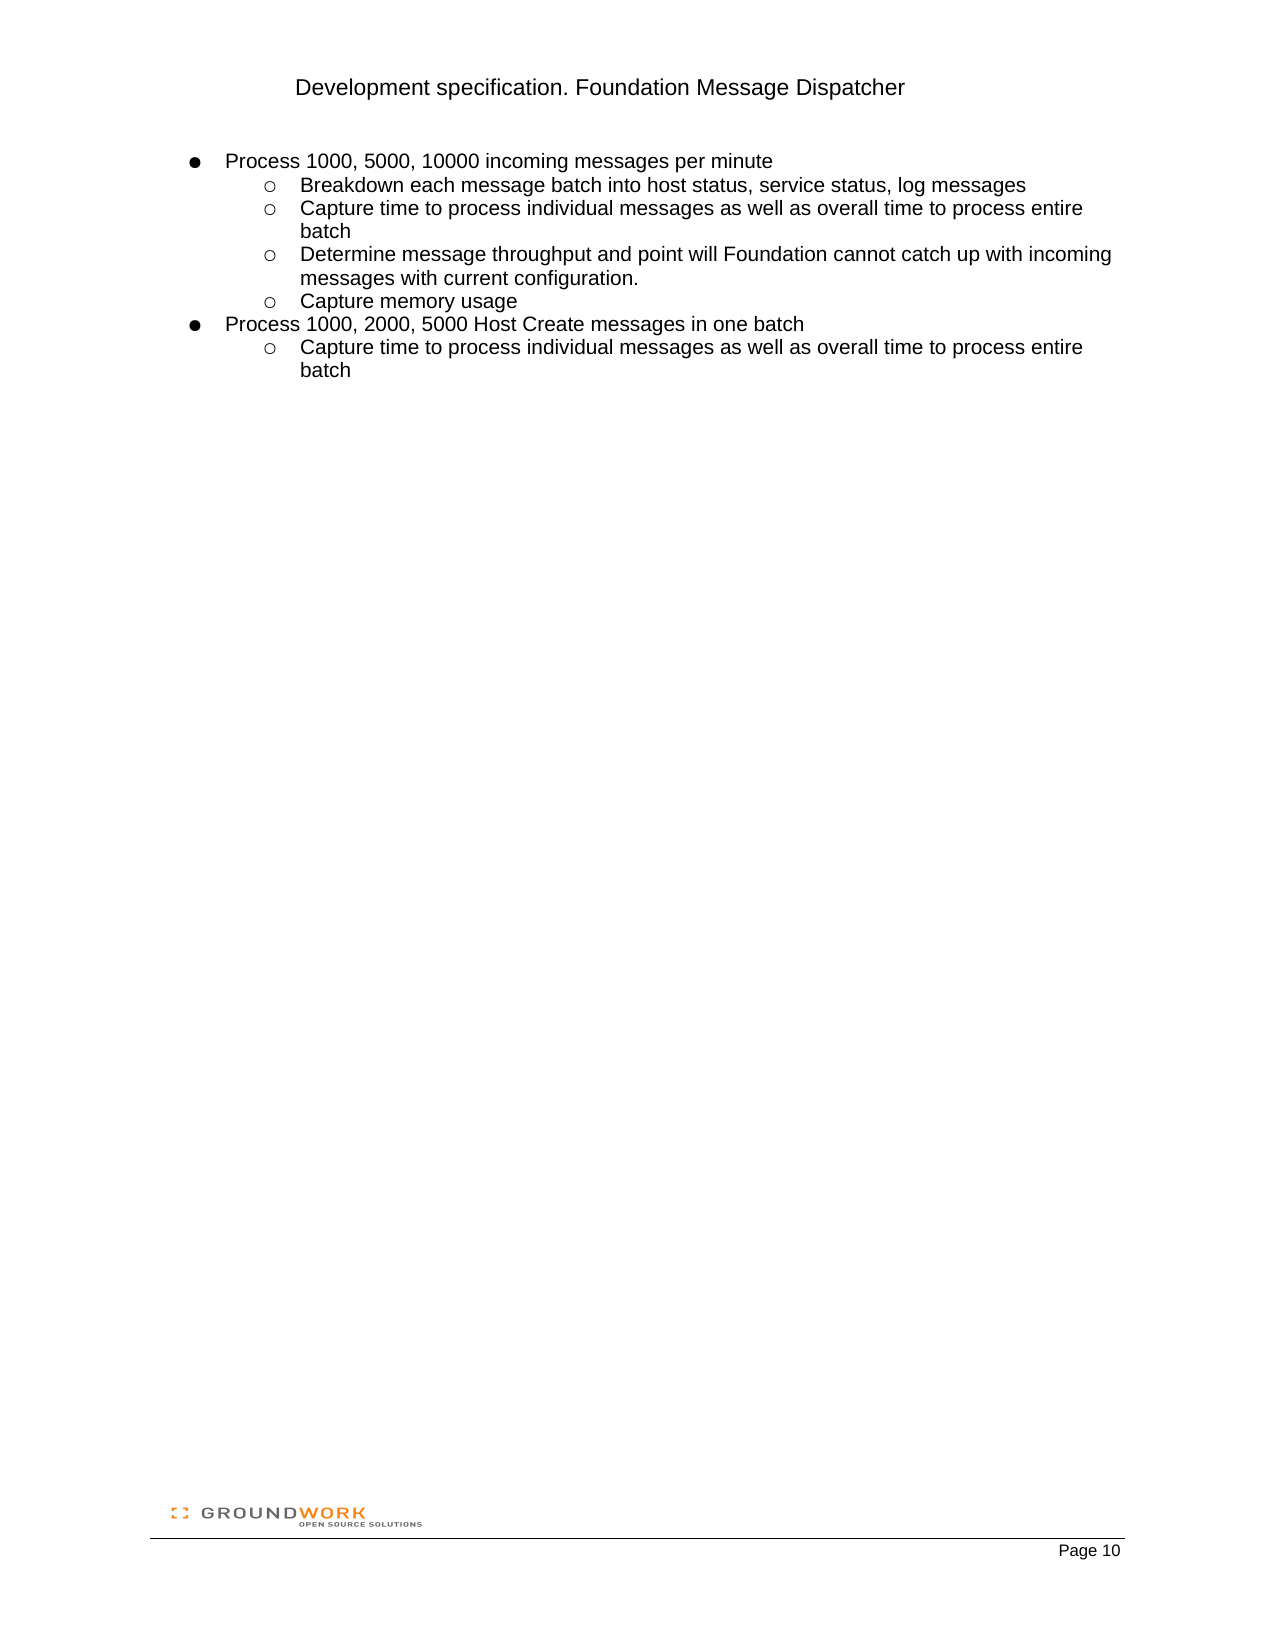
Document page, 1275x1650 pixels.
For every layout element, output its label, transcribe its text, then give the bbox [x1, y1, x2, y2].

list Breakdown each message batch into host status, service status, log messages [262, 173, 1125, 196]
list Capture memory usage [262, 289, 1125, 313]
list Determine message throughput and point will Foundation cannot catch up with incoming messages with current configuration. [262, 243, 1125, 289]
list Process 1000, 2000, 5000 Host Create messages in one batch [187, 313, 1125, 336]
list Capture time to process individual messages as well as overall time to process entire batch [262, 336, 1125, 382]
list Process 1000, 5000, 10000 incoming messages per minute [187, 150, 1125, 173]
list Capture time to process individual messages as well as overall time to process entire batch [262, 196, 1125, 243]
picture [166, 1504, 429, 1530]
